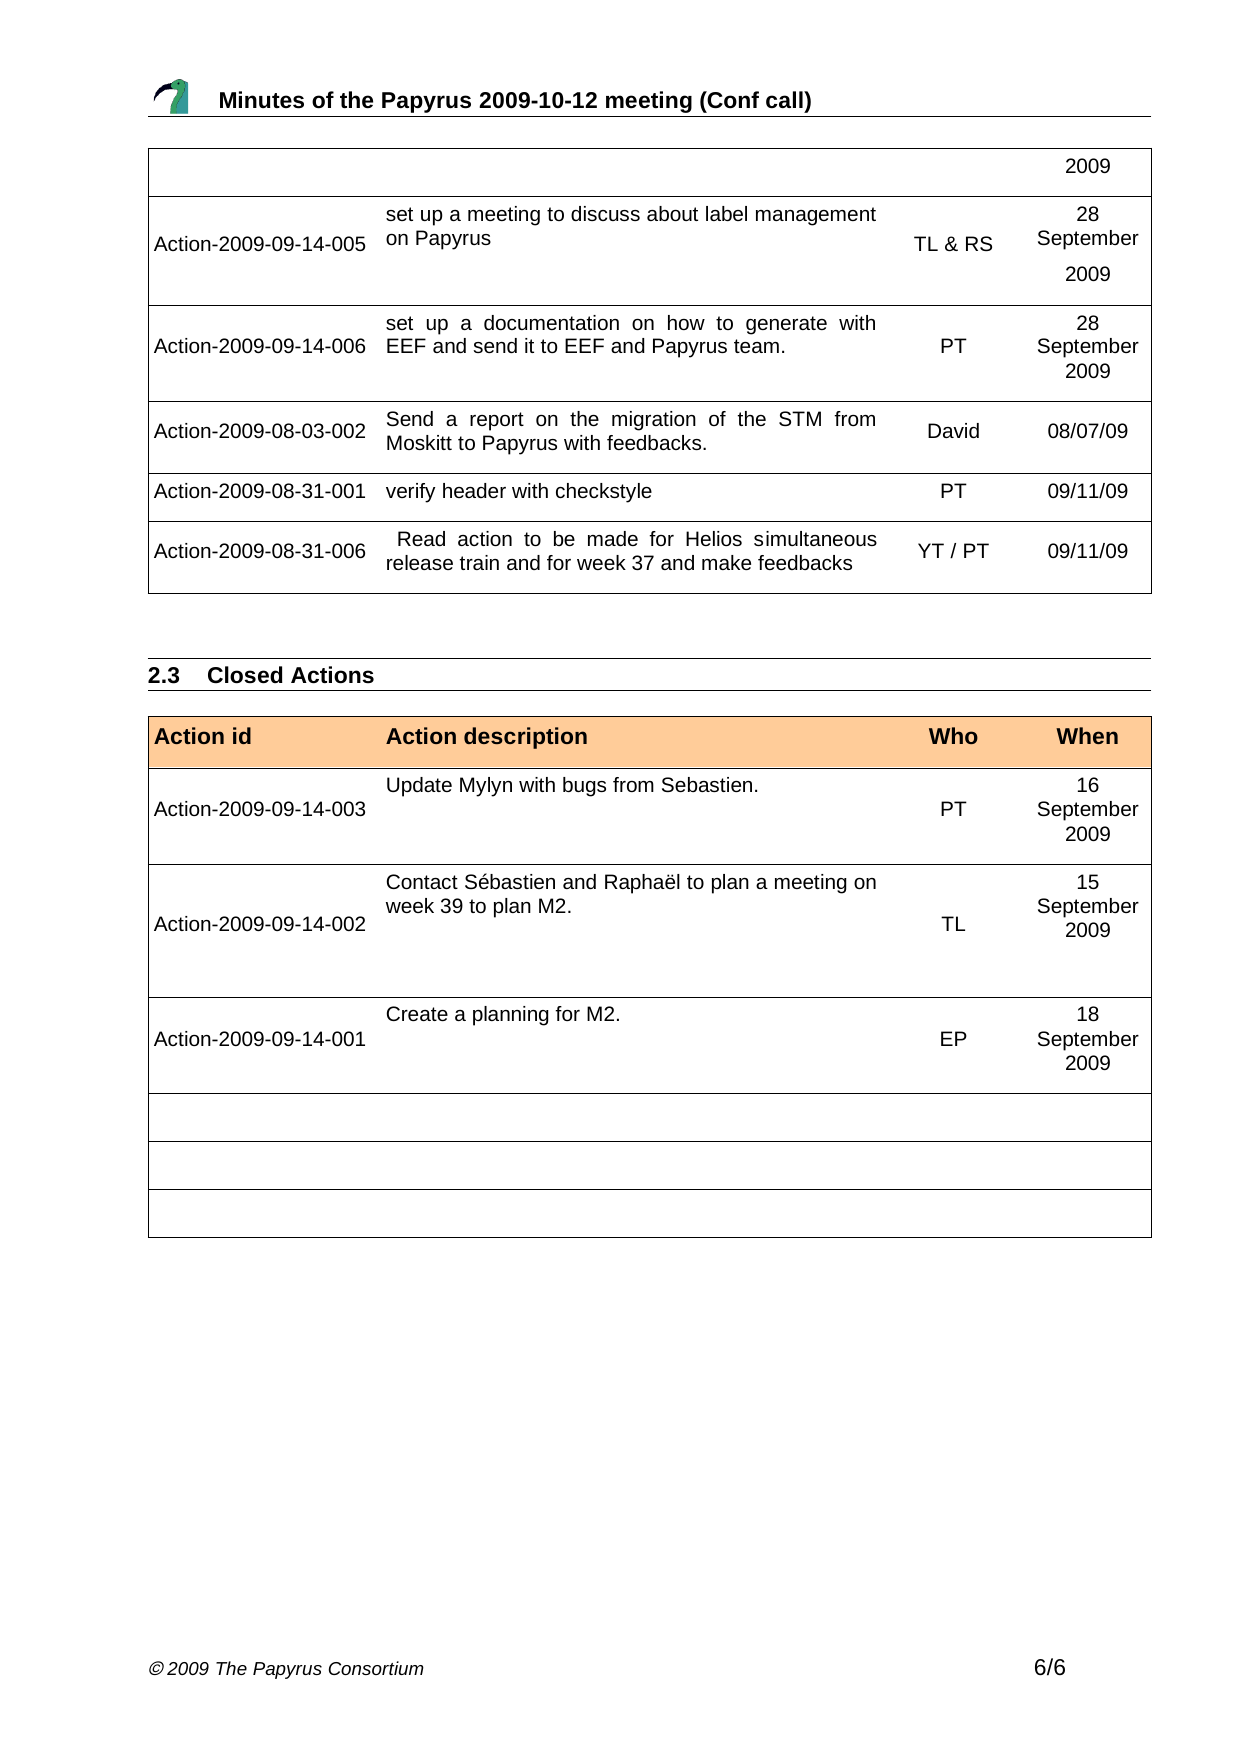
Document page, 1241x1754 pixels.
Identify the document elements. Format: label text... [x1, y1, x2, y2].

table_cell [883, 149, 1024, 196]
table_cell Action-2009-08-31-001 [149, 474, 380, 521]
table_cell set up a meeting to discuss about label management on Papyrus [380, 197, 883, 304]
table_cell [380, 1142, 883, 1189]
table_cell 16 September 2009 [1024, 769, 1151, 864]
table_cell [883, 1142, 1024, 1189]
table_cell 2009 [1024, 149, 1151, 196]
table_cell [380, 1094, 883, 1141]
table_cell [883, 1094, 1024, 1141]
table_cell PT [883, 306, 1024, 401]
table_cell Create a planning for M2. [380, 998, 883, 1093]
table_cell Action-2009-08-03-002 [149, 402, 380, 473]
table_cell [1024, 1190, 1151, 1237]
table_cell [883, 1190, 1024, 1237]
table_cell 28 September 2009 [1024, 306, 1151, 401]
table_cell Action-2009-09-14-002 [149, 865, 380, 997]
table_cell Action-2009-09-14-003 [149, 769, 380, 864]
table_cell 28 September 2009 [1024, 197, 1151, 304]
table_cell 15 September 2009 [1024, 865, 1151, 997]
table_cell 18 September 2009 [1024, 998, 1151, 1093]
table_cell [149, 1094, 380, 1141]
table_cell [1024, 1142, 1151, 1189]
table_cell PT [883, 474, 1024, 521]
table_header Who [883, 717, 1024, 767]
table_cell TL & RS [883, 197, 1024, 304]
table_cell [1024, 1094, 1151, 1141]
table_header Action id [149, 717, 380, 767]
table_cell [149, 149, 380, 196]
table_cell Action-2009-09-14-005 [149, 197, 380, 304]
picture [153, 79, 189, 114]
table_cell 11/09/09 [1024, 522, 1151, 593]
subtitle Closed Actions [148, 659, 1151, 690]
table_cell 07/08/09 [1024, 402, 1151, 473]
table_cell TL [883, 865, 1024, 997]
table_cell verify header with checkstyle [380, 474, 883, 521]
table_cell YT / PT [883, 522, 1024, 593]
table_cell Action-2009-09-14-001 [149, 998, 380, 1093]
table_header When [1024, 717, 1151, 767]
table_cell PT [883, 769, 1024, 864]
table_cell Update Mylyn with bugs from Sebastien. [380, 769, 883, 864]
table_cell [149, 1142, 380, 1189]
table_cell Action-2009-08-31-006 [149, 522, 380, 593]
table_cell [149, 1190, 380, 1237]
table_cell David [883, 402, 1024, 473]
table_cell [380, 1190, 883, 1237]
table_cell Send a report on the migration of the STM from Moskitt to Papyrus with feedbacks. [380, 402, 883, 473]
table_cell [380, 149, 883, 196]
table_cell Action-2009-09-14-006 [149, 306, 380, 401]
table_cell set up a documentation on how to generate with EEF and send it to EEF and Papyrus team. [380, 306, 883, 401]
table_cell 11/09/09 [1024, 474, 1151, 521]
table_cell Read action to be made for Helios simultaneous release train and for week 37 and make feedbacks [380, 522, 883, 593]
table_cell EP [883, 998, 1024, 1093]
table_cell Contact Sébastien and Raphaël to plan a meeting on week 39 to plan M2. [380, 865, 883, 997]
table_header Action description [380, 717, 883, 767]
